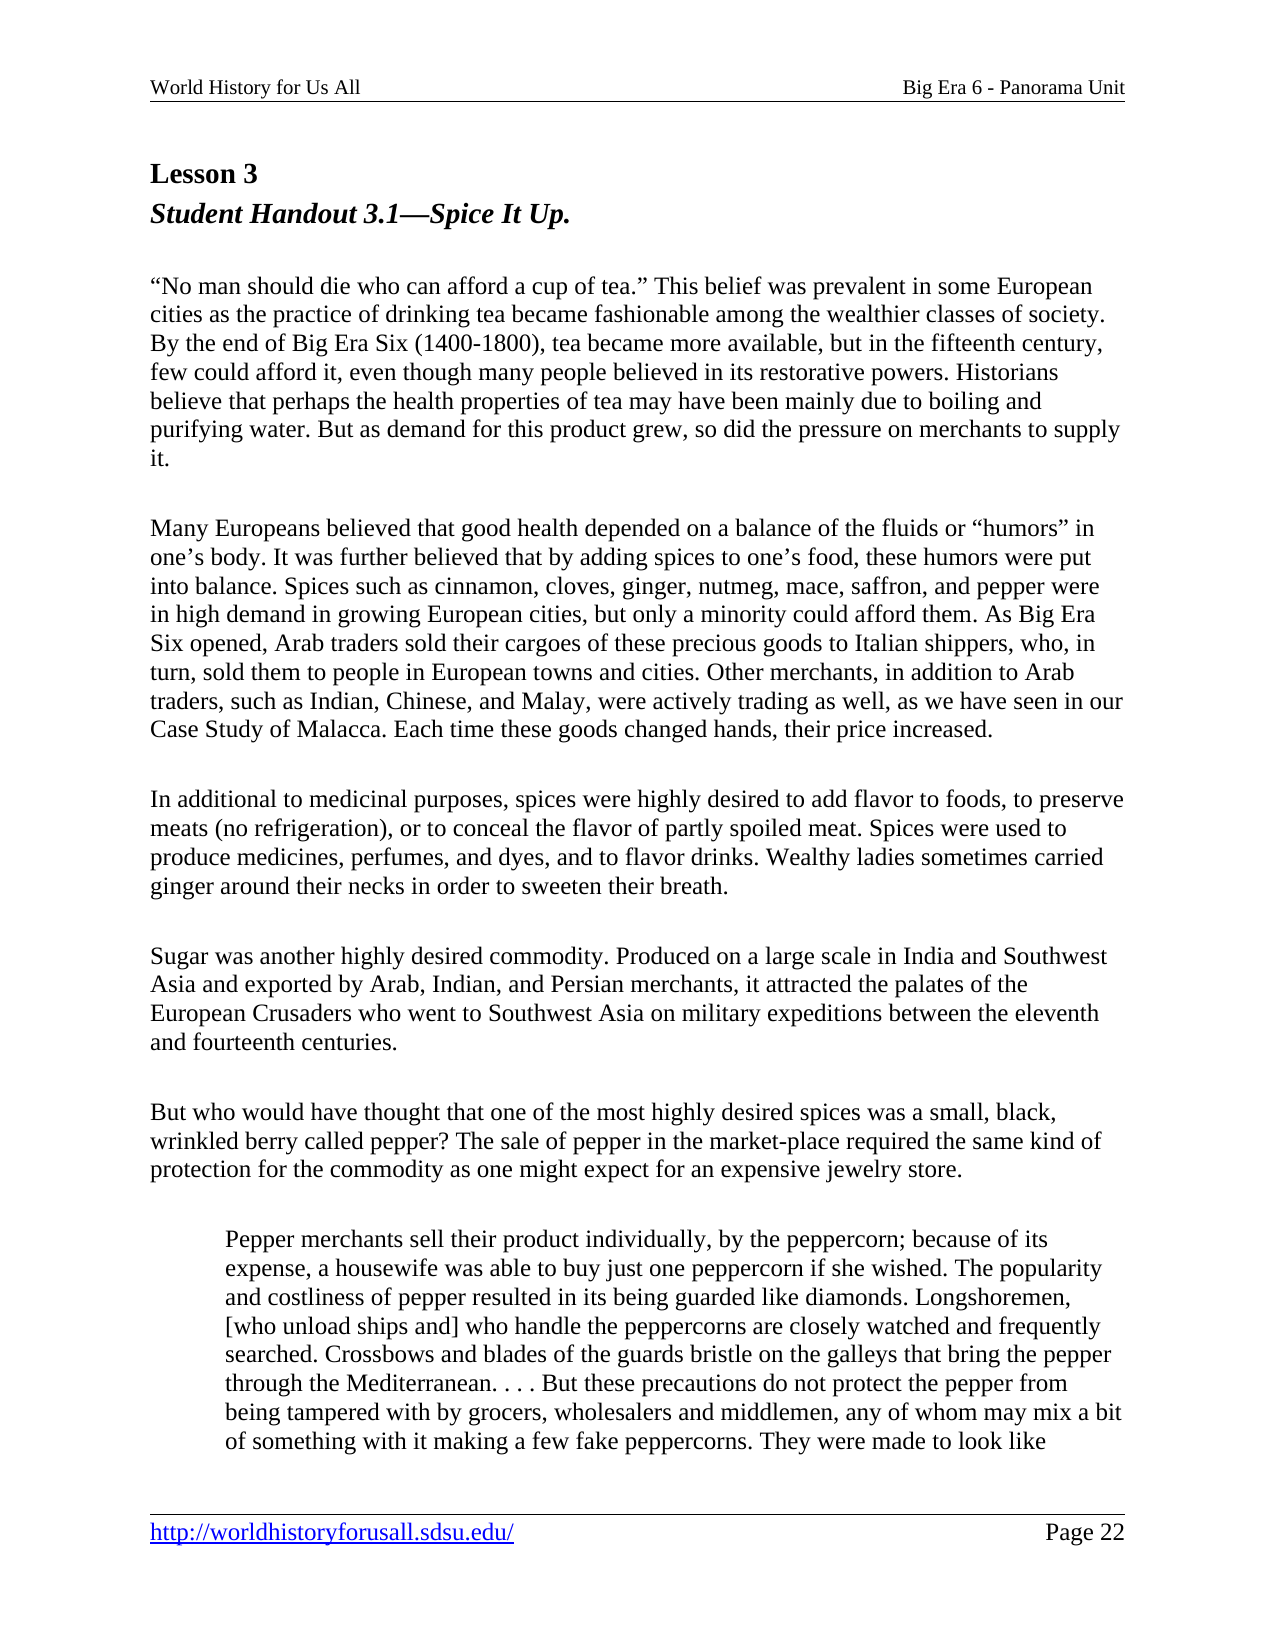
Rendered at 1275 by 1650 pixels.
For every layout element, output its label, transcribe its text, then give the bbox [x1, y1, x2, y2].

text But who would have thought that one of the most highly desired spices was a small, black, wrinkled berry called pepper? The sale of pepper in the market-place required the same kind of protection for the commodity as one might expect for an expensive jewelry store. [150, 1097, 1125, 1183]
text Many Europeans believed that good health depended on a balance of the fluids or “humors” in one’s body. It was further believed that by adding spices to one’s food, these humors were put into balance. Spices such as cinnamon, cloves, ginger, nutmeg, mace, saffron, and pepper were in high demand in growing European cities, but only a minority could afford them. As Big Era Six opened, Arab traders sold their cargoes of these precious goods to Italian shippers, who, in turn, sold them to people in European towns and cities. Other merchants, in addition to Arab traders, such as Indian, Chinese, and Malay, were actively trading as well, as we have seen in our Case Study of Malacca. Each time these goods changed hands, their price increased. [150, 513, 1125, 743]
text Student Handout 3.1—Spice It Up. [150, 196, 1125, 229]
text Lesson 3 [150, 156, 1125, 190]
text Sugar was another highly desired commodity. Produced on a large scale in India and Southwest Asia and exported by Arab, Indian, and Persian merchants, it attracted the palates of the European Crusaders who went to Southwest Asia on military expeditions between the eleventh and fourteenth centuries. [150, 941, 1125, 1056]
text In additional to medicinal purposes, spices were highly desired to add flavor to foods, to preserve meats (no refrigeration), or to conceal the flavor of partly spoiled meat. Spices were used to produce medicines, perfumes, and dyes, and to flavor drinks. Wealthy ladies sometimes carried ginger around their necks in order to sweeten their breath. [150, 784, 1125, 899]
text Pepper merchants sell their product individually, by the peppercorn; because of its expense, a housewife was able to buy just one peppercorn if she wished. The popularity and costliness of pepper resulted in its being guarded like diamonds. Longshoremen, [who unload ships and] who handle the peppercorns are closely watched and frequently searched. Crossbows and blades of the guards bristle on the galleys that bring the pepper through the Mediterranean. . . . But these precautions do not protect the pepper from being tampered with by grocers, wholesalers and middlemen, any of whom may mix a bit of something with it making a few fake peppercorns. They were made to look like [225, 1224, 1125, 1454]
text “No man should die who can afford a cup of tea.” This belief was prevalent in some European cities as the practice of drinking tea became fashionable among the wealthier classes of society. By the end of Big Era Six (1400-1800), tea became more available, but in the fifteenth century, few could afford it, even though many people believed in its restorative powers. Historians believe that perhaps the health properties of tea may have been mainly due to boiling and purifying water. But as demand for this product grew, so did the pressure on merchants to supply it. [150, 271, 1125, 472]
